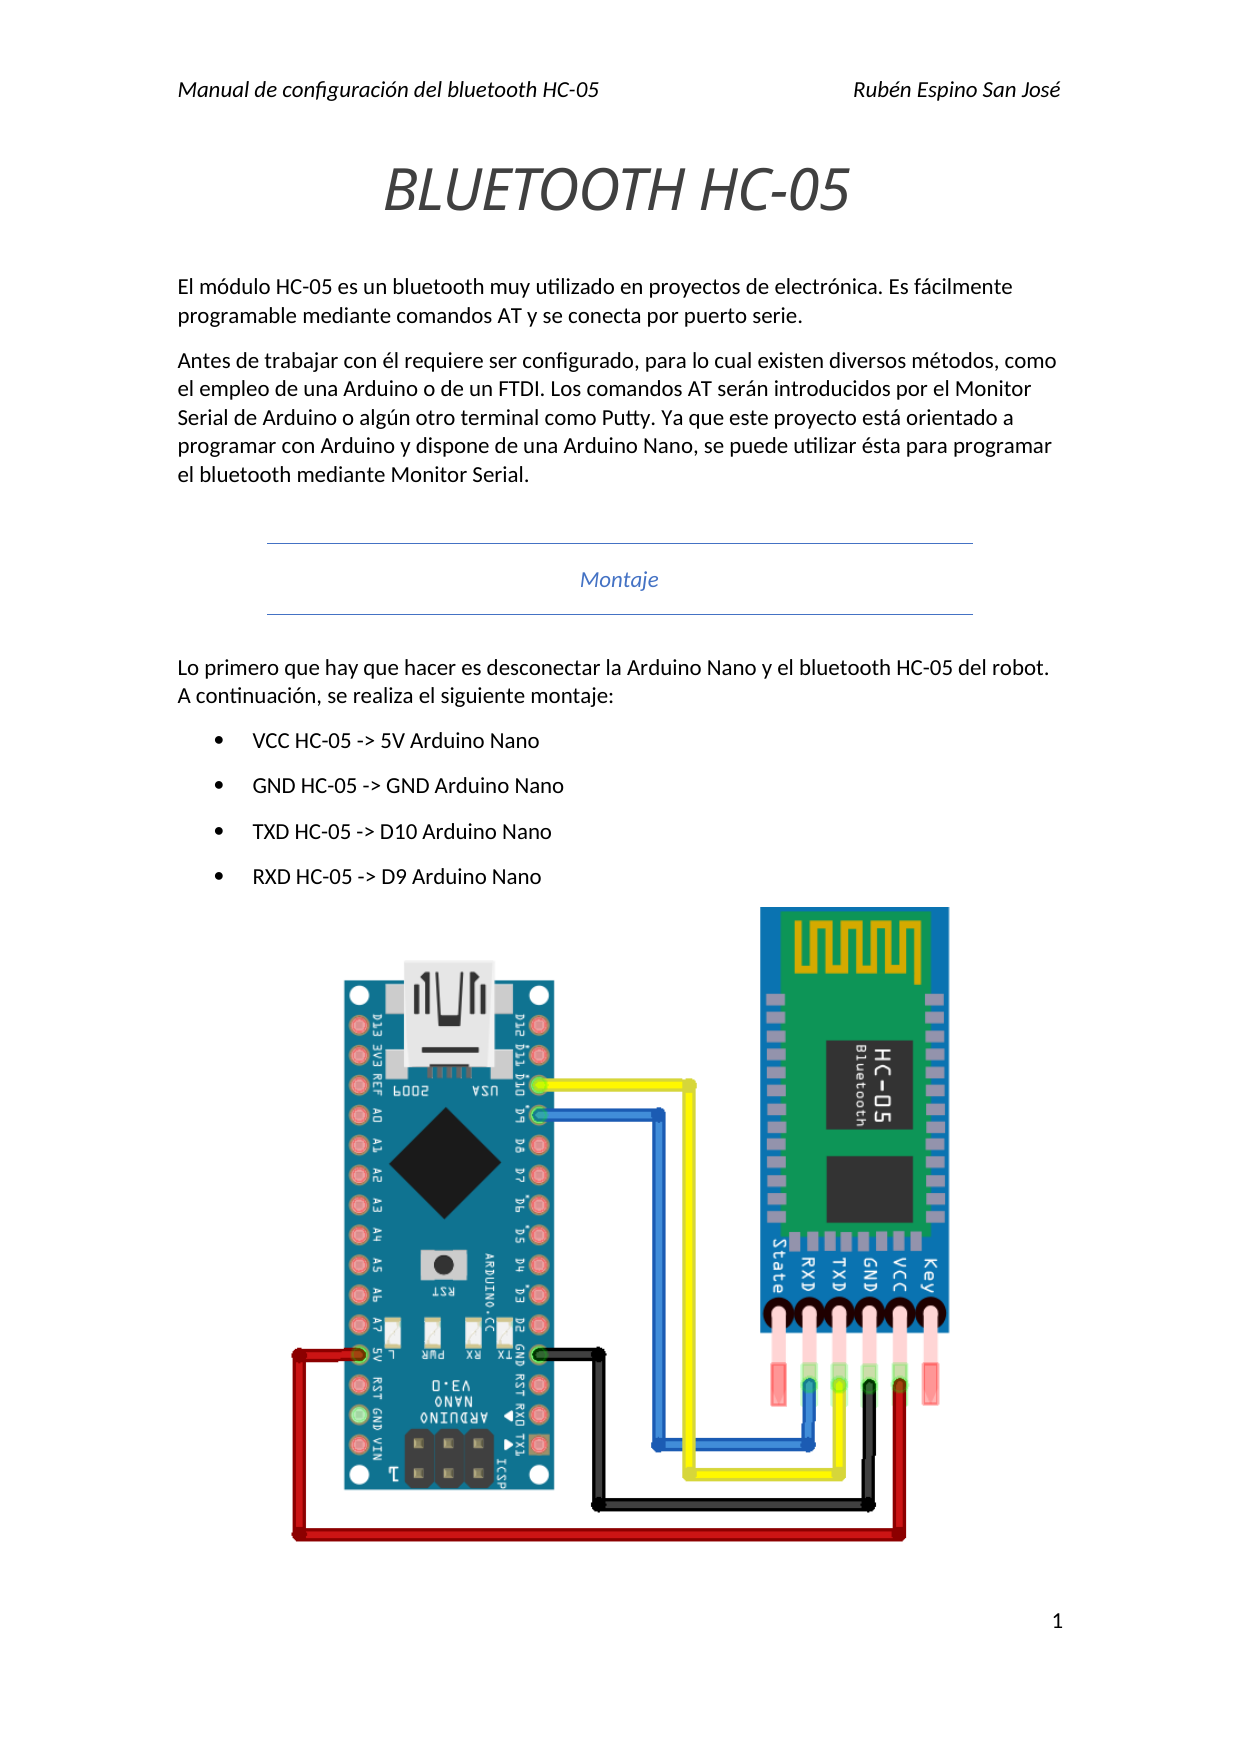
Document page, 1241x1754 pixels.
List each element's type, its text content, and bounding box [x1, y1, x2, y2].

list GND HC-05 -> GND Arduino Nano [215, 772, 1063, 800]
text Lo primero que hay que hacer es desconectar la Arduino Nano y el bluetooth HC-05 del robot. A continuación, se realiza el siguiente montaje: [177, 653, 1063, 709]
text Antes de trabajar con él requiere ser configurado, para lo cual existen diversos métodos, como el empleo de una Arduino o de un FTDI. Los comandos AT serán introducidos por el Monitor Serial de Arduino o algún otro terminal como Putty. Ya que este proyecto está orientado a programar con Arduino y dispone de una Arduino Nano, se puede utilizar ésta para programar el bluetooth mediante Monitor Serial. [177, 346, 1063, 488]
text El módulo HC-05 es un bluetooth muy utilizado en proyectos de electrónica. Es fácilmente programable mediante comandos AT y se conecta por puerto serie. [177, 272, 1063, 329]
list TXD HC-05 -> D10 Arduino Nano [215, 817, 1063, 845]
text Montaje [267, 544, 973, 614]
list RXD HC-05 -> D9 Arduino Nano [215, 862, 1063, 890]
list VCC HC-05 -> 5V Arduino Nano [215, 726, 1063, 754]
text BLUETOOTH HC-05 [177, 148, 1063, 227]
